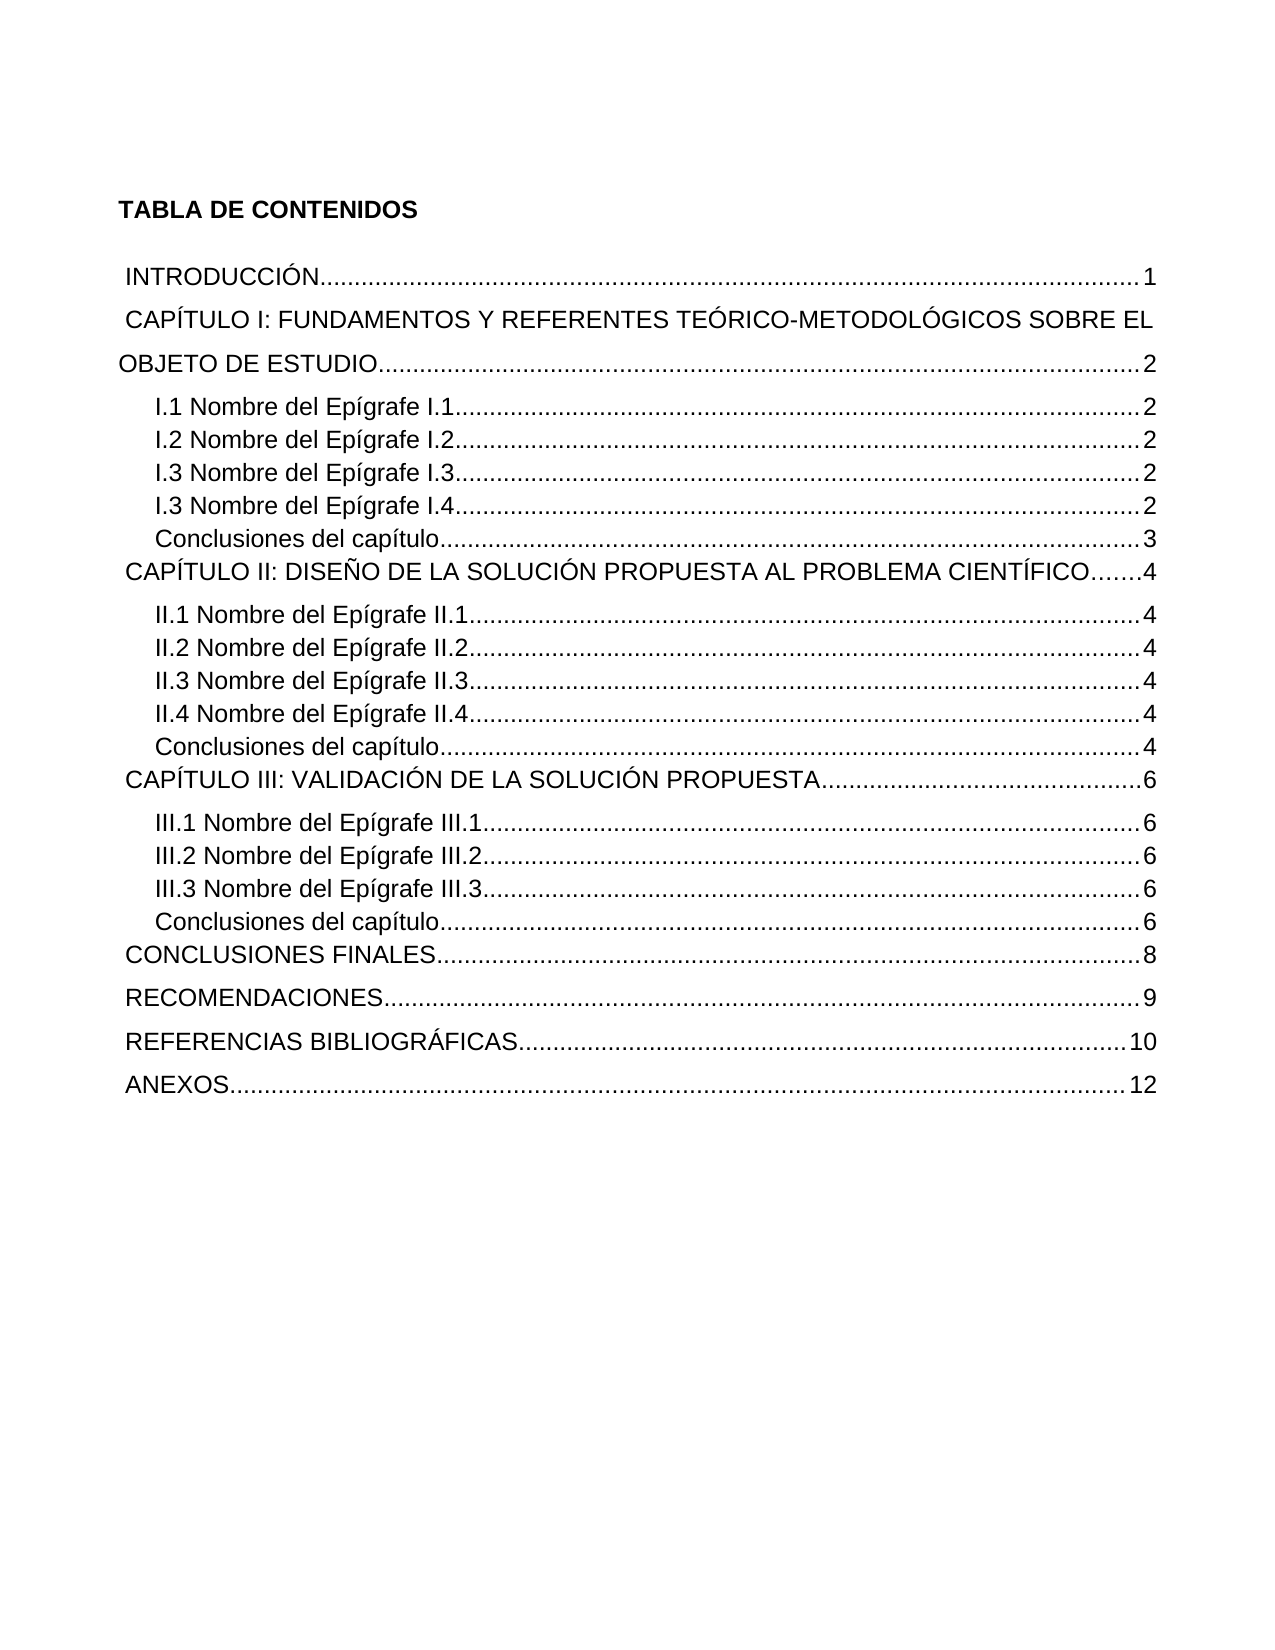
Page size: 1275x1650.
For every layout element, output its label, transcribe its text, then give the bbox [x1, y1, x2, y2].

text ​ Conclusiones del capítulo 3 [148, 524, 1157, 553]
text ​ I.1 Nombre del Epígrafe I.1 2 [148, 392, 1157, 421]
text TABLA DE CONTENIDOS [118, 196, 1157, 224]
text ​ ANEXOS 12 [118, 1070, 1157, 1098]
text ​ CONCLUSIONES FINALES 8 [118, 940, 1157, 969]
text ​ CAPÍTULO II: DISEÑO DE LA SOLUCIÓN PROPUESTA AL PROBLEMA CIENTÍFICO 4 [118, 557, 1157, 586]
text ​ RECOMENDACIONES 9 [118, 983, 1157, 1012]
text ​ Conclusiones del capítulo 4 [148, 732, 1157, 761]
text ​ CAPÍTULO III: VALIDACIÓN DE LA SOLUCIÓN PROPUESTA 6 [118, 765, 1157, 794]
text ​ REFERENCIAS BIBLIOGRÁFICAS 10 [118, 1027, 1157, 1055]
text ​ Conclusiones del capítulo 6 [148, 907, 1157, 936]
text ​ III.2 Nombre del Epígrafe III.2 6 [148, 841, 1157, 870]
text ​ II.1 Nombre del Epígrafe II.1 4 [148, 600, 1157, 629]
text ​ II.3 Nombre del Epígrafe II.3 4 [148, 666, 1157, 695]
text ​ II.4 Nombre del Epígrafe II.4 4 [148, 699, 1157, 728]
text ​ I.3 Nombre del Epígrafe I.4 2 [148, 491, 1157, 519]
text ​ III.3 Nombre del Epígrafe III.3 6 [148, 874, 1157, 903]
text ​ II.2 Nombre del Epígrafe II.2 4 [148, 633, 1157, 662]
text ​ CAPÍTULO I: Fundamentos y referentes teórico-metodológicos sobre el objeto de estudio 2 [118, 306, 1157, 377]
text ​ III.1 Nombre del Epígrafe III.1 6 [148, 808, 1157, 837]
text ​ I.2 Nombre del Epígrafe I.2 2 [148, 425, 1157, 453]
text ​ INTRODUCCIÓN 1 [118, 262, 1157, 291]
text ​ I.3 Nombre del Epígrafe I.3 2 [148, 458, 1157, 487]
